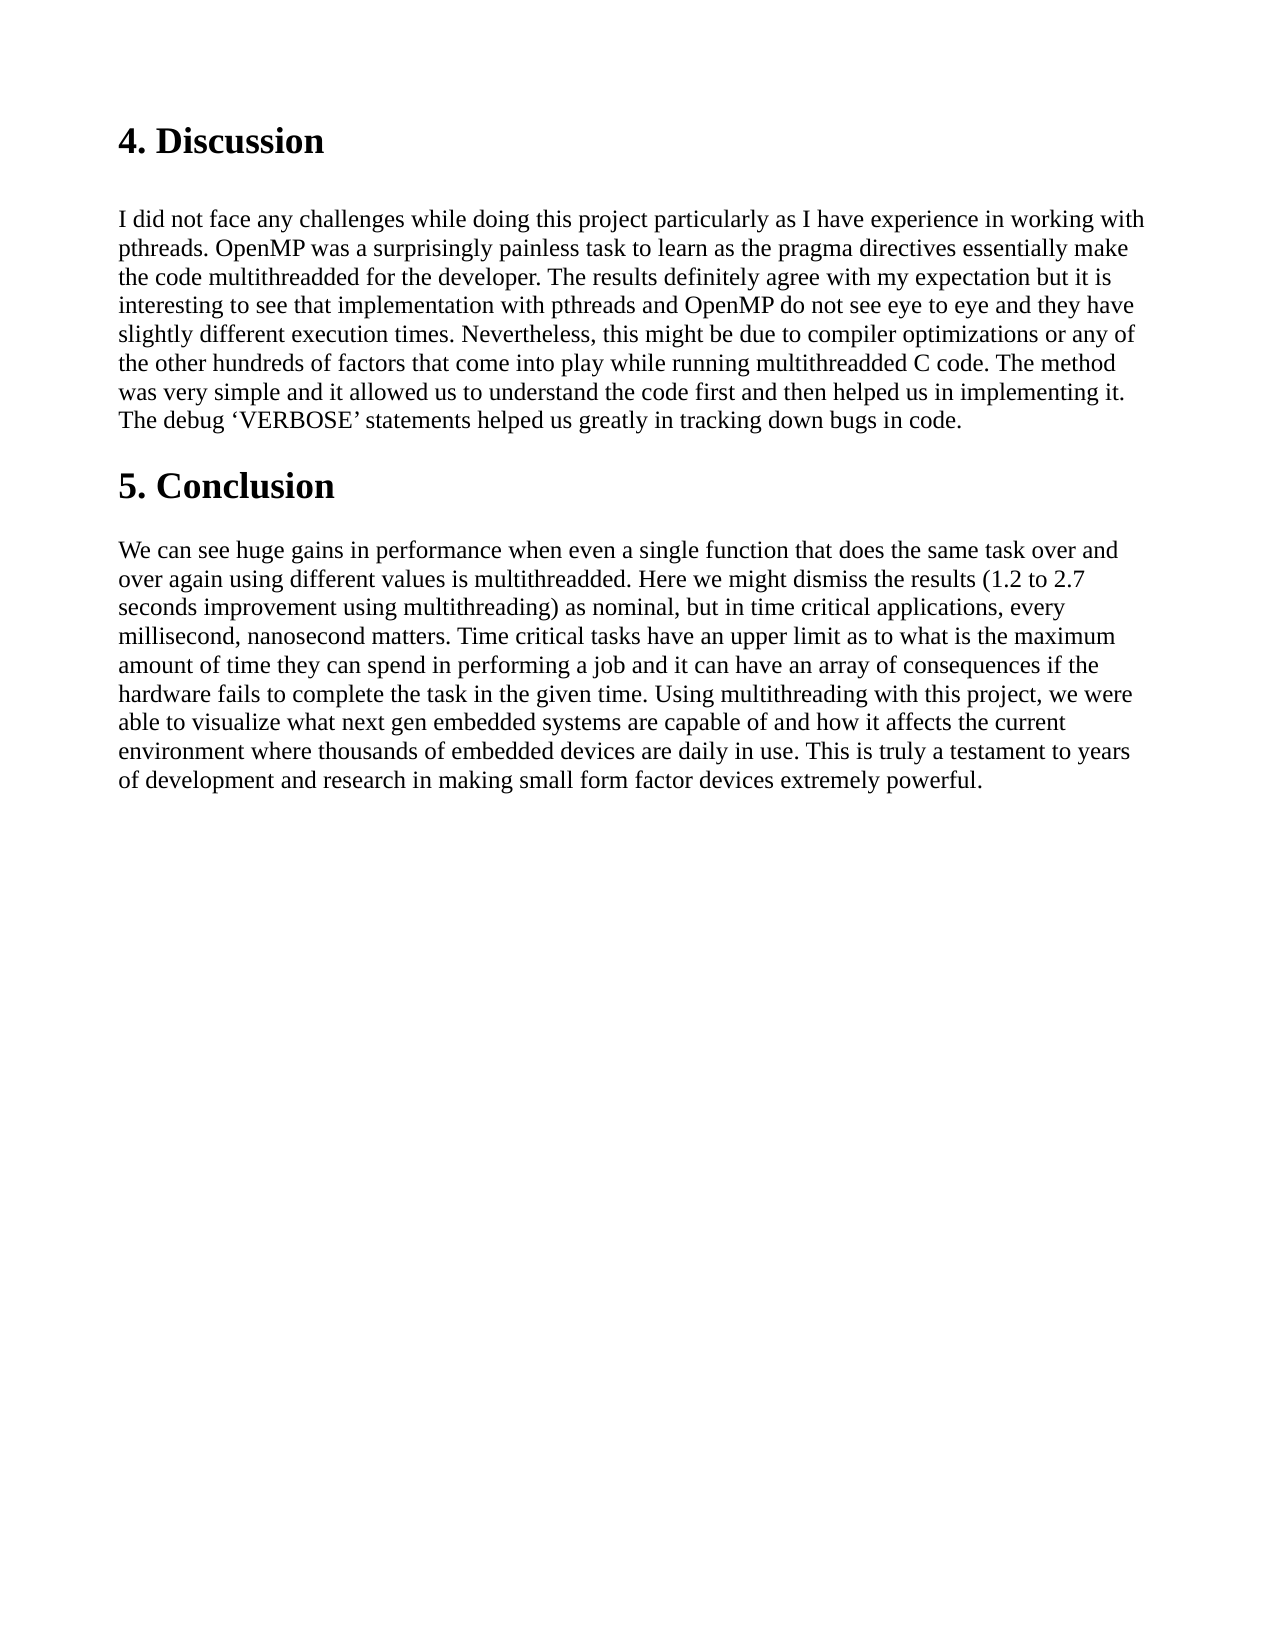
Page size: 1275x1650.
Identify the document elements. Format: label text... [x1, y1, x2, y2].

text We can see huge gains in performance when even a single function that does the same task over and over again using different values is multithreadded. Here we might dismiss the results (1.2 to 2.7 seconds improvement using multithreading) as nominal, but in time critical applications, every millisecond, nanosecond matters. Time critical tasks have an upper limit as to what is the maximum amount of time they can spend in performing a job and it can have an array of consequences if the hardware fails to complete the task in the given time. Using multithreading with this project, we were able to visualize what next gen embedded systems are capable of and how it affects the current environment where thousands of embedded devices are daily in use. This is truly a testament to years of development and research in making small form factor devices extremely powerful. [118, 535, 1157, 794]
text I did not face any challenges while doing this project particularly as I have experience in working with pthreads. OpenMP was a surprisingly painless task to learn as the pragma directives essentially make the code multithreadded for the developer. The results definitely agree with my expectation but it is interesting to see that implementation with pthreads and OpenMP do not see eye to eye and they have slightly different execution times. Nevertheless, this might be due to compiler optimizations or any of the other hundreds of factors that come into play while running multithreadded C code. The method was very simple and it allowed us to understand the code first and then helped us in implementing it. The debug ‘VERBOSE’ statements helped us greatly in tracking down bugs in code. [118, 204, 1157, 434]
text 4. Discussion [118, 118, 1157, 161]
text 5. Conclusion [118, 463, 1157, 506]
